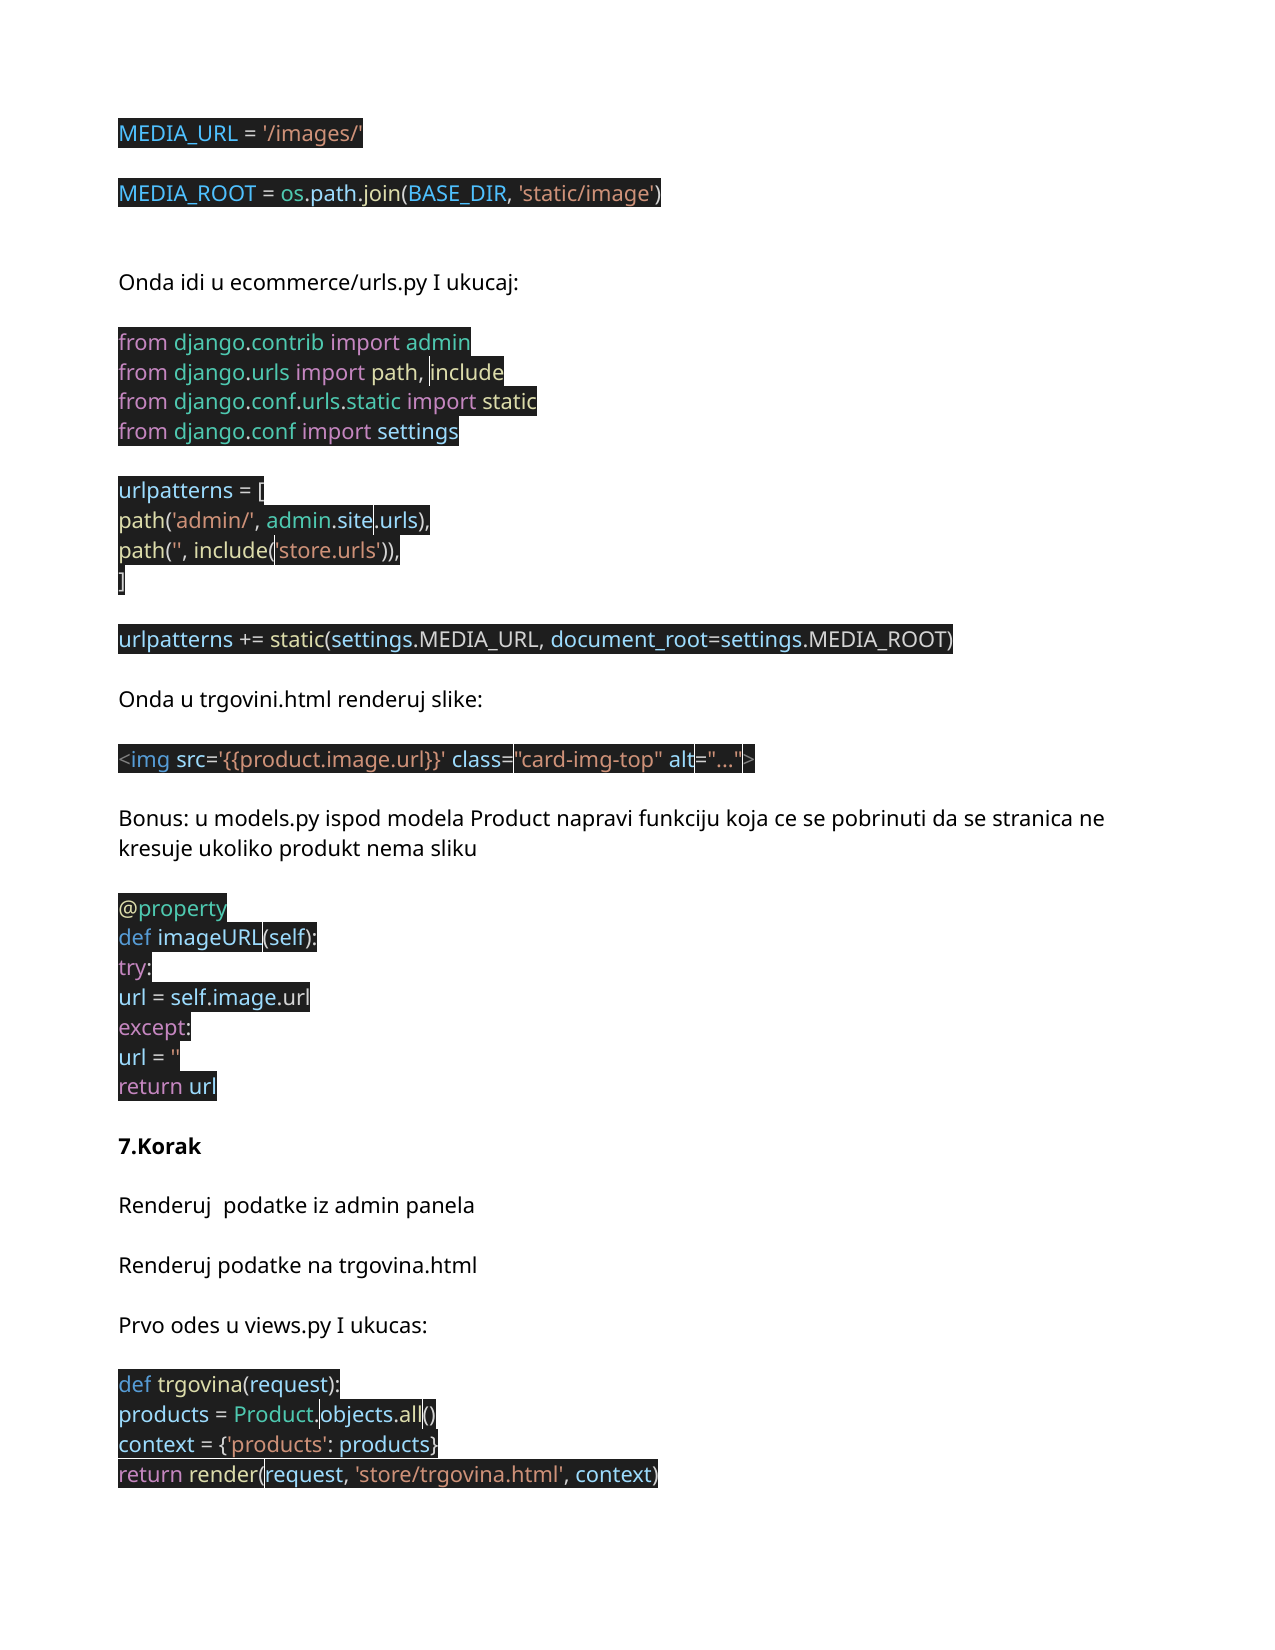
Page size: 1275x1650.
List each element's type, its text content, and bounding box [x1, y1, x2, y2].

text return render(request, 'store/trgovina.html', context) [118, 1458, 1157, 1488]
text return url [118, 1071, 1157, 1101]
text Onda idi u ecommerce/urls.py I ukucaj: [118, 267, 1157, 297]
text path('admin/', admin.site.urls), [118, 505, 1157, 535]
text Renderuj podatke na trgovina.html [118, 1250, 1157, 1280]
text MEDIA_ROOT = os.path.join(BASE_DIR, 'static/image') [118, 178, 1157, 207]
text url = self.image.url [118, 982, 1157, 1012]
text from django.contrib import admin [118, 327, 1157, 356]
text <img src='{{product.image.url}}' class="card-img-top" alt="..."> [118, 743, 1157, 773]
text try: [118, 952, 1157, 982]
text def trgovina(request): [118, 1369, 1157, 1399]
text products = Product.objects.all() [118, 1399, 1157, 1429]
text context = {'products': products} [118, 1429, 1157, 1458]
text urlpatterns += static(settings.MEDIA_URL, document_root=settings.MEDIA_ROOT) [118, 624, 1157, 654]
text except: [118, 1012, 1157, 1041]
text 7.Korak [118, 1131, 1157, 1161]
text Onda u trgovini.html renderuj slike: [118, 684, 1157, 714]
text from django.conf.urls.static import static [118, 386, 1157, 416]
text ] [118, 565, 1157, 595]
text path('', include('store.urls')), [118, 535, 1157, 565]
text from django.conf import settings [118, 416, 1157, 446]
text MEDIA_URL = '/images/' [118, 118, 1157, 148]
text def imageURL(self): [118, 922, 1157, 952]
text Prvo odes u views.py I ukucas: [118, 1309, 1157, 1339]
text Renderuj podatke iz admin panela [118, 1190, 1157, 1220]
text url = '' [118, 1041, 1157, 1071]
text from django.urls import path, include [118, 356, 1157, 386]
text urlpatterns = [ [118, 476, 1157, 505]
text Bonus: u models.py ispod modela Product napravi funkciju koja ce se pobrinuti da se stranica ne kresuje ukoliko produkt nema sliku [118, 803, 1157, 863]
text @property [118, 892, 1157, 922]
